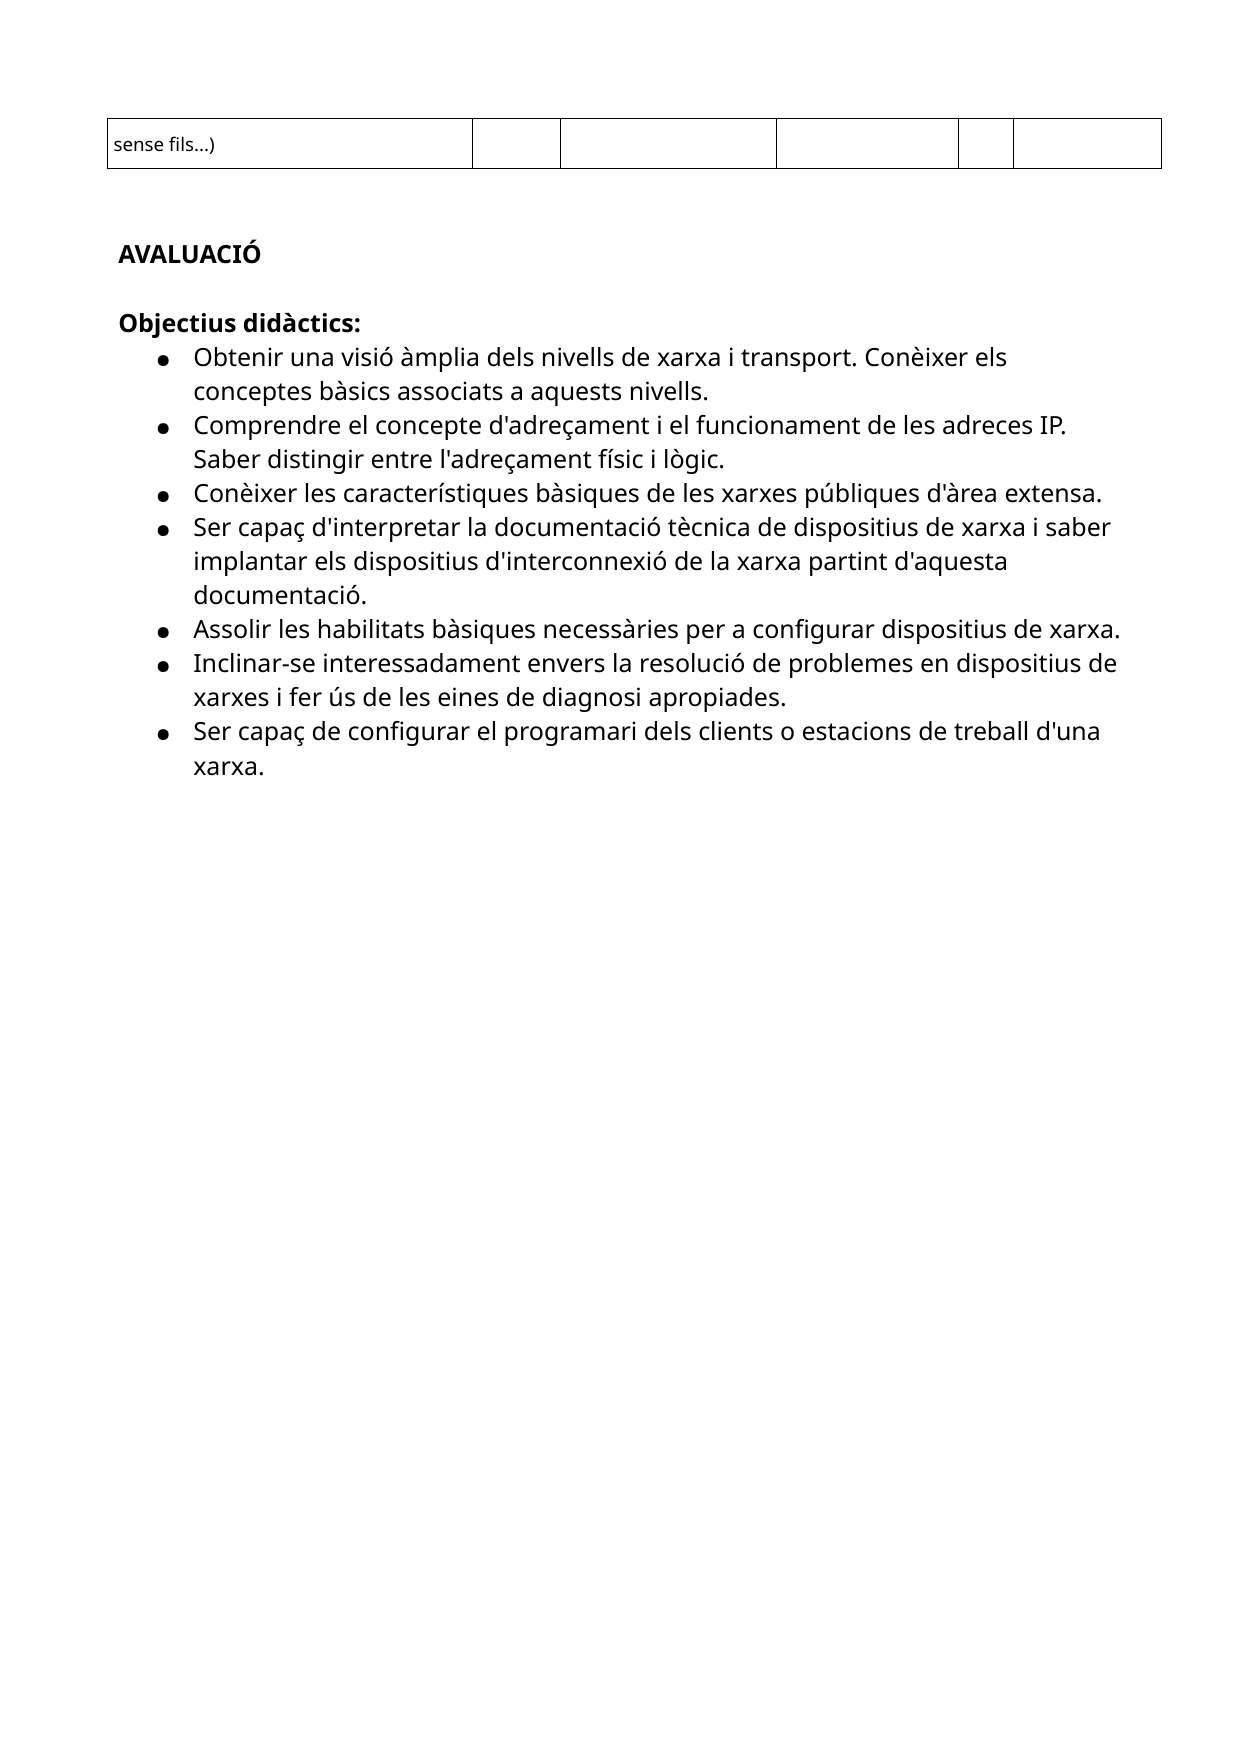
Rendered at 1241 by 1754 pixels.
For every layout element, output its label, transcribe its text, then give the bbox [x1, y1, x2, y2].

table_cell [777, 119, 958, 168]
list Obtenir una visió àmplia dels nivells de xarxa i transport. Conèixer els conceptes bàsics associats a aquests nivells. [156, 339, 1122, 407]
table_cell [561, 119, 776, 168]
list Ser capaç d'interpretar la documentació tècnica de dispositius de xarxa i saber implantar els dispositius d'interconnexió de la xarxa partint d'aquesta documentació. [156, 510, 1122, 612]
list Ser capaç de configurar el programari dels clients o estacions de treball d'una xarxa. [156, 714, 1122, 782]
list Comprendre el concepte d'adreçament i el funcionament de les adreces IP. Saber distingir entre l'adreçament físic i lògic. [156, 407, 1122, 476]
list Assolir les habilitats bàsiques necessàries per a configurar dispositius de xarxa. [156, 612, 1122, 646]
table_cell [1014, 119, 1161, 168]
text AVALUACIÓ [118, 237, 1122, 271]
text Objectius didàctics: [118, 305, 1122, 339]
list Inclinar-se interessadament envers la resolució de problemes en dispositius de xarxes i fer ús de les eines de diagnosi apropiades. [156, 646, 1122, 714]
table_cell [473, 119, 560, 168]
list Conèixer les característiques bàsiques de les xarxes públiques d'àrea extensa. [156, 476, 1122, 510]
table_cell [959, 119, 1013, 168]
table_cell sense fils...) [108, 119, 472, 168]
